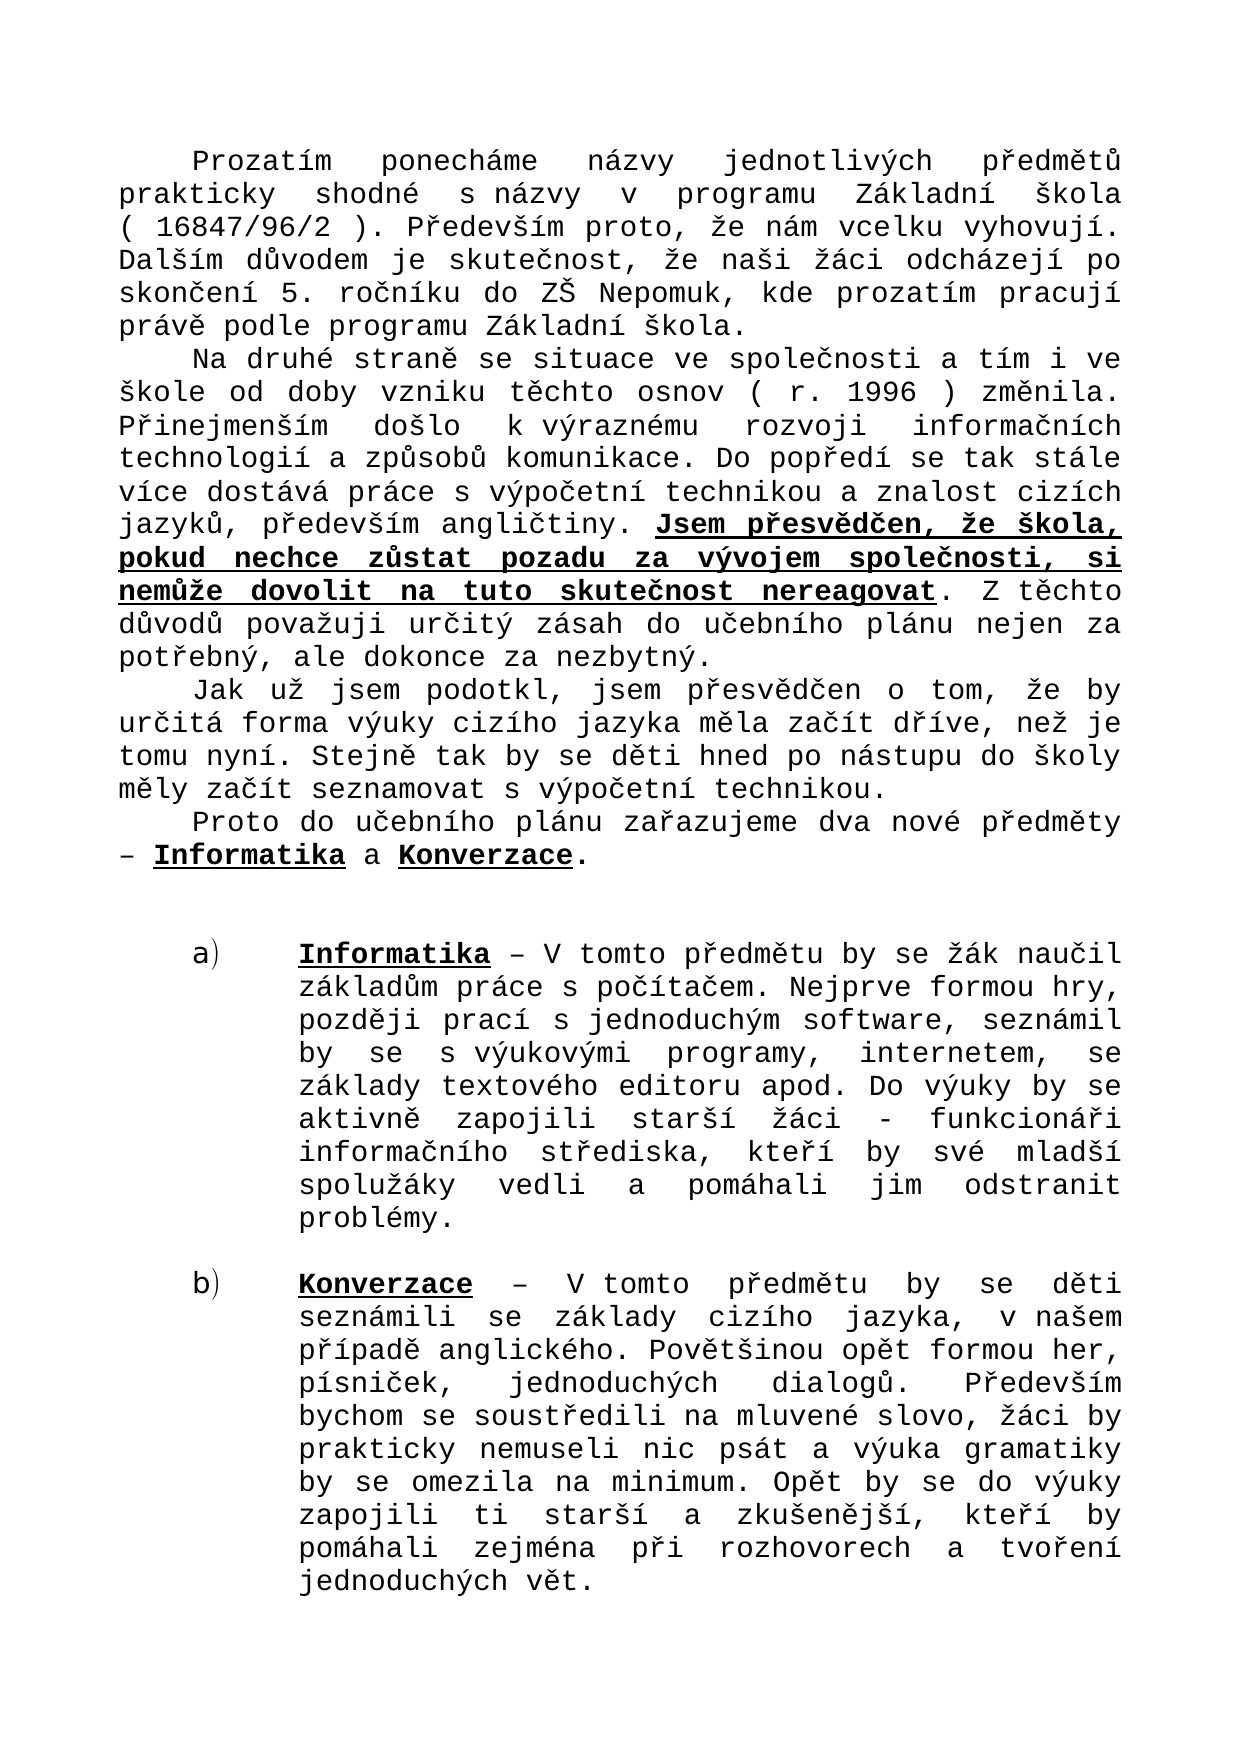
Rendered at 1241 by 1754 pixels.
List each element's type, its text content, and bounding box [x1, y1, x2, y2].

text nemůže dovolit na tuto skutečnost nereagovat. Z těchto důvodů považuji určitý zásah do učebního plánu nejen za potřebný, ale dokonce za nezbytný. [118, 572, 1122, 675]
text Proto do učebního plánu zařazujeme dva nové předměty – Informatika a Konverzace. [118, 807, 1122, 873]
text Jak už jsem podotkl, jsem přesvědčen o tom, že by určitá forma výuky cizího jazyka měla začít dříve, než je tomu nyní. Stejně tak by se děti hned po nástupu do školy měly začít seznamovat s výpočetní technikou. [118, 675, 1122, 807]
list Informatika – V tomto předmětu by se žák naučil základům práce s počítačem. Nejprve formou hry, později prací s jednoduchým software, seznámil by se s výukovými programy, internetem, se základy textového editoru apod. Do výuky by se aktivně zapojili starší žáci - funkcionáři informačního střediska, kteří by své mladší spolužáky vedli a pomáhali jim odstranit problémy. [192, 939, 1122, 1236]
text Na druhé straně se situace ve společnosti a tím i ve škole od doby vzniku těchto osnov ( r. 1996 ) změnila. Přinejmenším došlo k výraznému rozvoji informačních technologií a způsobů komunikace. Do popředí se tak stále více dostává práce s výpočetní technikou a znalost cizích jazyků, především angličtiny. Jsem přesvědčen, že škola, pokud nechce zůstat pozadu za vývojem společnosti, si [118, 344, 1122, 570]
list Konverzace – V tomto předmětu by se děti seznámili se základy cizího jazyka, v našem případě anglického. Povětšinou opět formou her, písniček, jednoduchých dialogů. Především bychom se soustředili na mluvené slovo, žáci by prakticky nemuseli nic psát a výuka gramatiky by se omezila na minimum. Opět by se do výuky zapojili ti starší a zkušenější, kteří by pomáhali zejména při rozhovorech a tvoření jednoduchých vět. [192, 1269, 1122, 1599]
text Prozatím ponecháme názvy jednotlivých předmětů prakticky shodné s názvy v programu Základní škola ( 16847/96/2 ). Především proto, že nám vcelku vyhovují. Dalším důvodem je skutečnost, že naši žáci odcházejí po skončení 5. ročníku do ZŠ Nepomuk, kde prozatím pracují právě podle programu Základní škola. [118, 146, 1122, 344]
